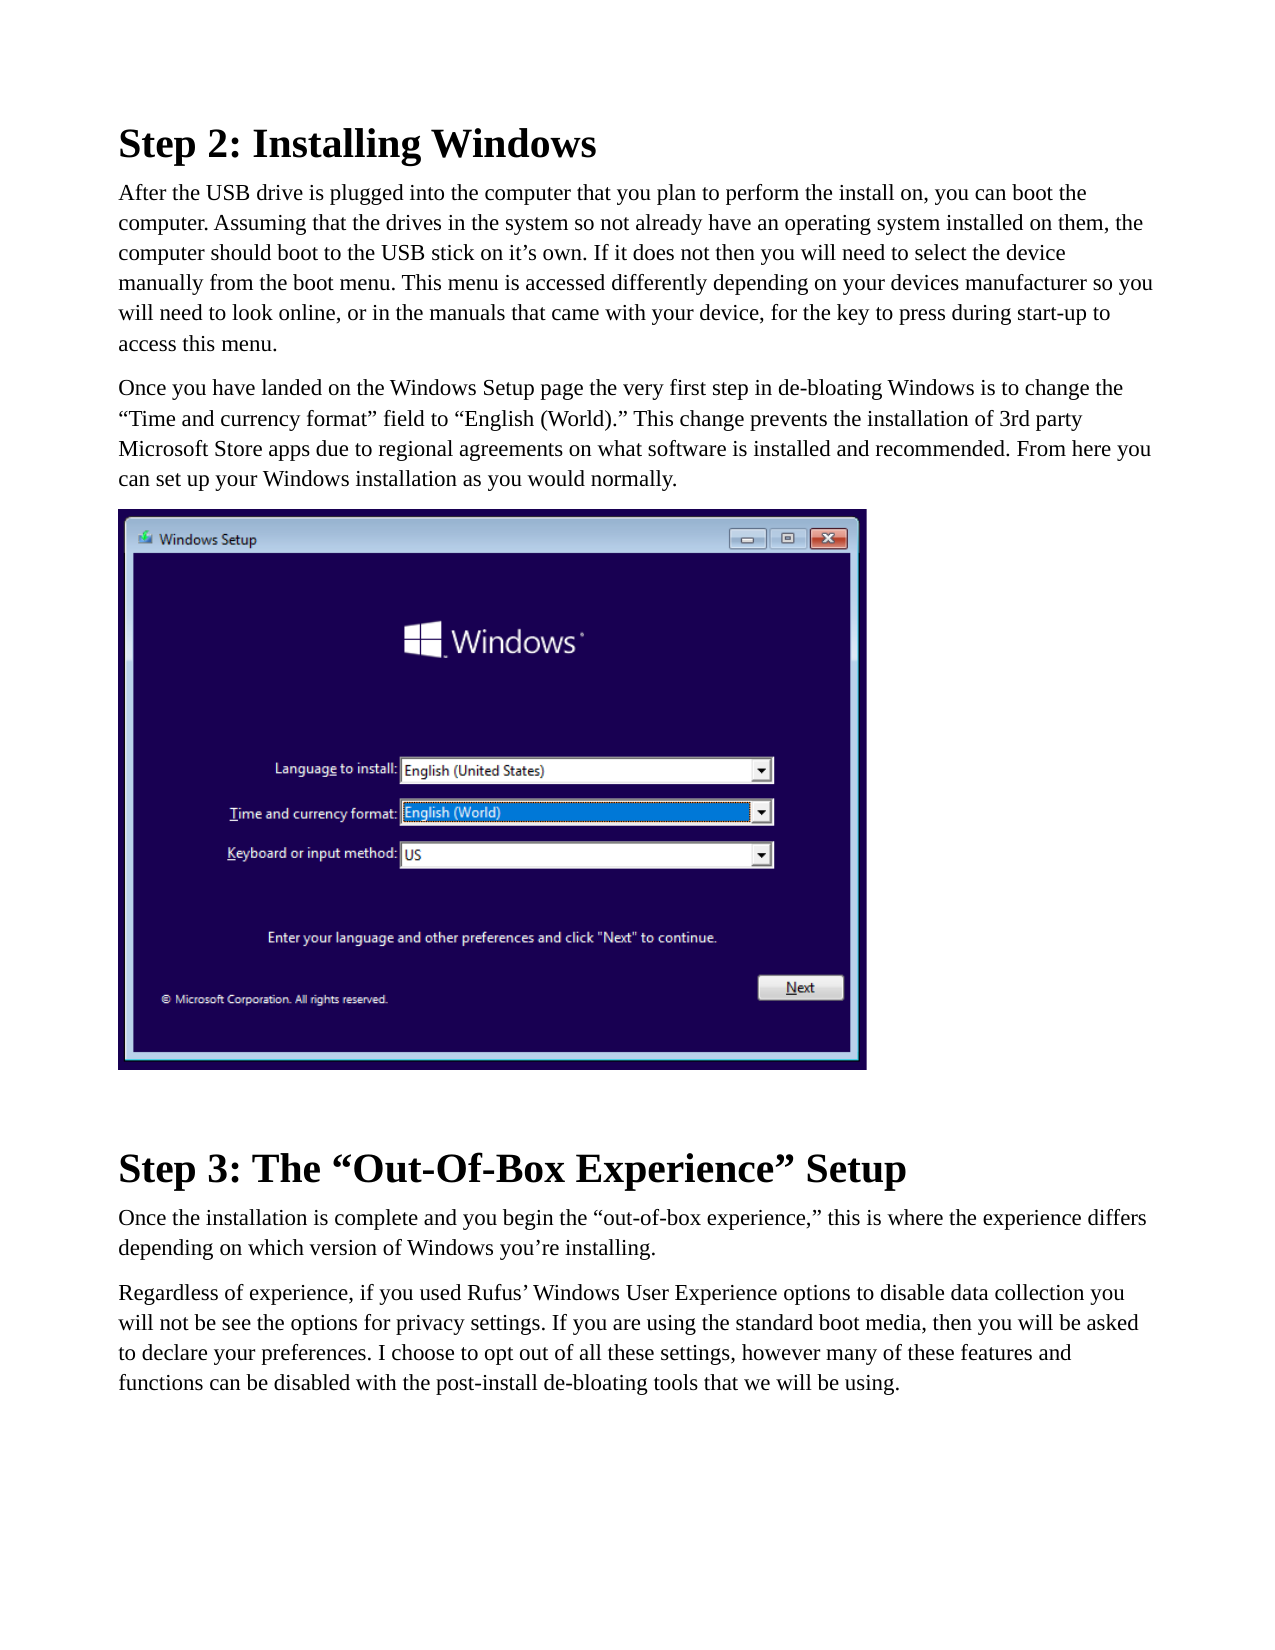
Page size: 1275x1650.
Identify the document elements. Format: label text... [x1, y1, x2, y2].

text After the USB drive is plugged into the computer that you plan to perform the install on, you can boot the computer. Assuming that the drives in the system so not already have an operating system installed on them, the computer should boot to the USB stick on it’s own. If it does not then you will need to select the device manually from the boot menu. This menu is accessed differently depending on your devices manufacturer so you will need to look online, or in the manuals that came with your device, for the key to press during start-up to access this menu. [118, 178, 1157, 356]
subtitle Step 3: The “Out-Of-Box Experience” Setup [118, 1143, 1157, 1191]
text Once the installation is complete and you begin the “out-of-box experience,” this is where the experience differs depending on which version of Windows you’re installing. [118, 1203, 1157, 1260]
subtitle Step 2: Installing Windows [118, 118, 1157, 166]
picture [118, 509, 867, 1070]
text Regardless of experience, if you used Rufus’ Windows User Experience options to disable data collection you will not be see the options for privacy settings. If you are using the standard boot media, then you will be asked to declare your preferences. I choose to opt out of all these settings, however many of these features and functions can be disabled with the post-install de-bloating tools that we will be using. [118, 1278, 1157, 1396]
text Once you have landed on the Windows Setup page the very first step in de-bloating Windows is to change the “Time and currency format” field to “English (World).” This change prevents the installation of 3rd party Microsoft Store apps due to regional agreements on what software is installed and recommended. From here you can set up your Windows installation as you would normally. [118, 374, 1157, 491]
